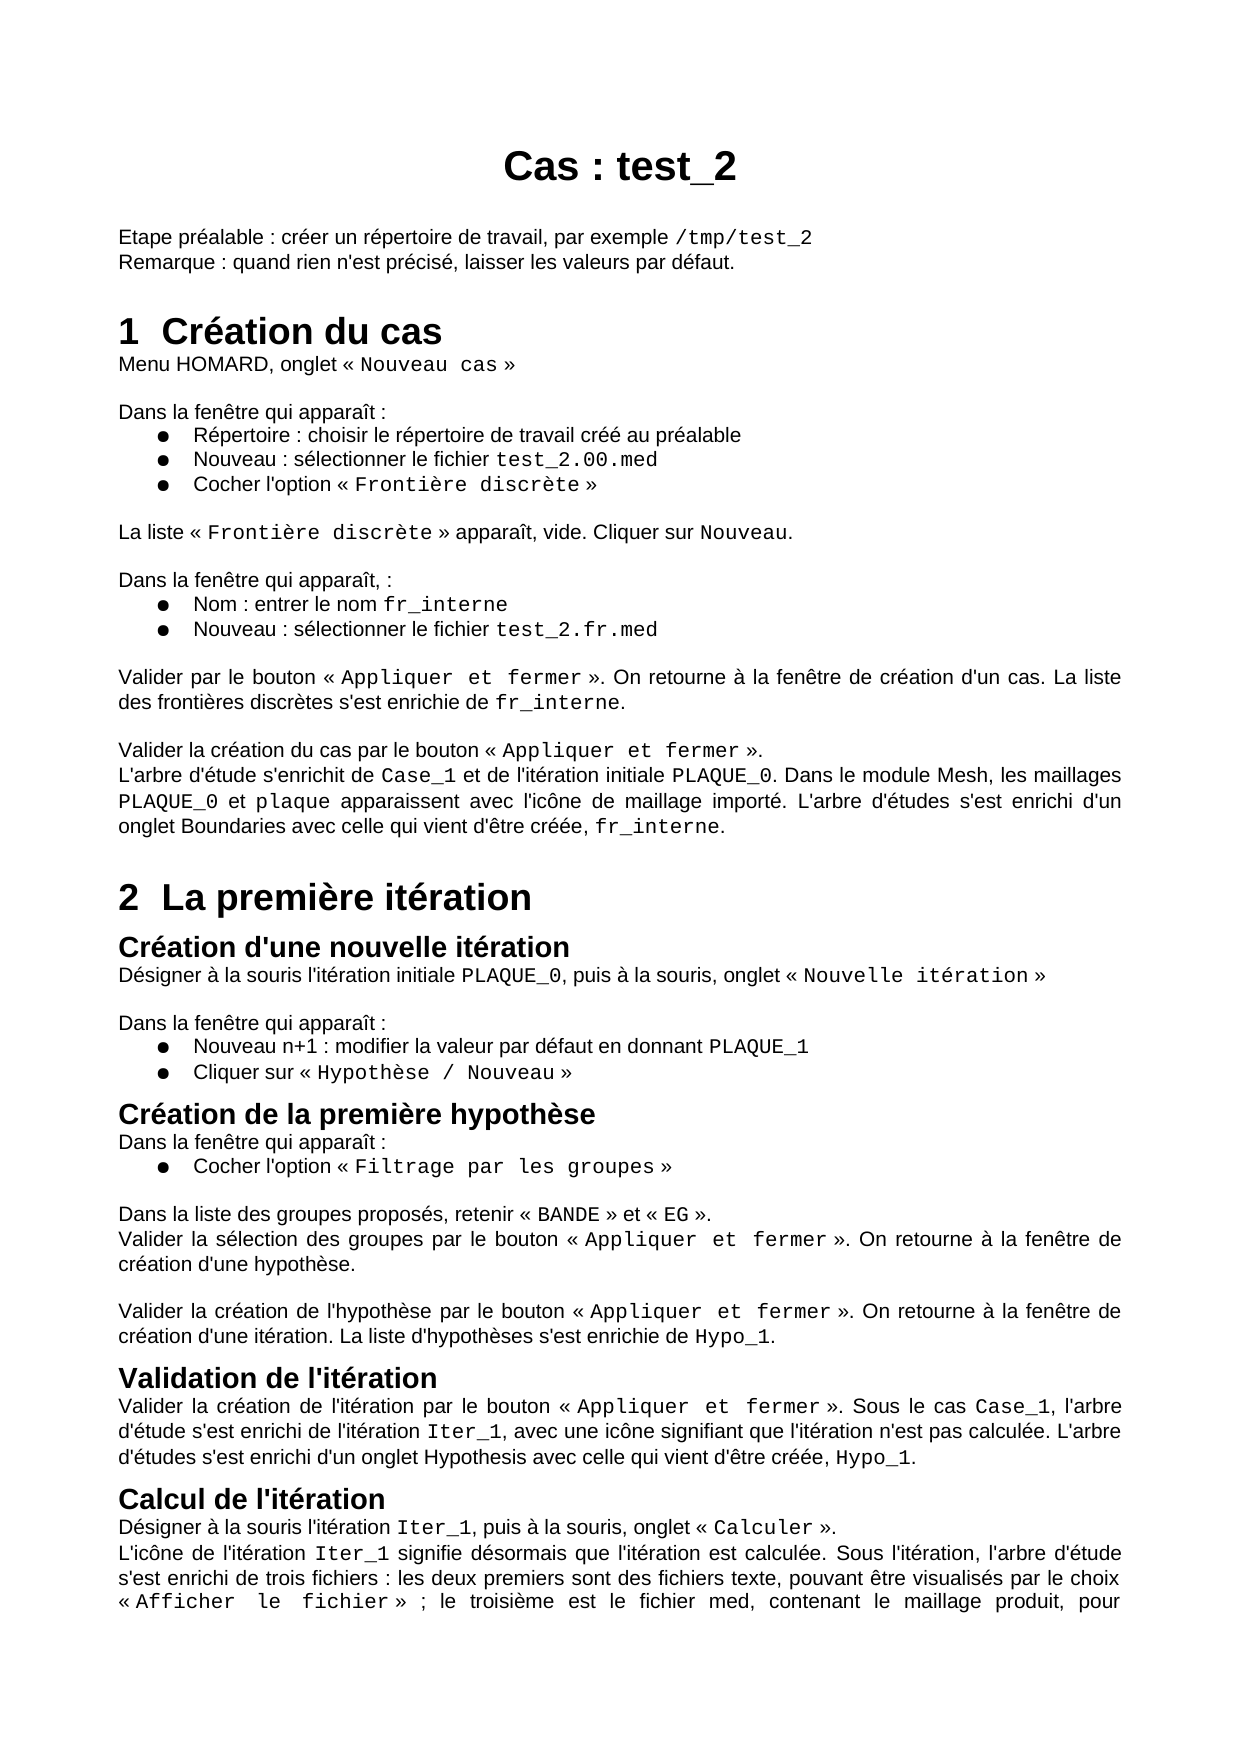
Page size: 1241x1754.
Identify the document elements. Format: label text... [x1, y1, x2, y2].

text Dans la fenêtre qui apparaît : [118, 1131, 1122, 1154]
list Nom : entrer le nom fr_interne [156, 592, 1122, 617]
list Cocher l'option « Frontière discrète » [156, 472, 1122, 497]
subtitle Création de la première hypothèse [118, 1098, 1122, 1131]
text Etape préalable : créer un répertoire de travail, par exemple /tmp/test_2 [118, 225, 1122, 251]
text Dans la fenêtre qui apparaît, : [118, 569, 1122, 592]
text Valider la sélection des groupes par le bouton « Appliquer et fermer ». On retourne à la fenêtre de création d'une hypothèse. [118, 1228, 1122, 1276]
text Menu HOMARD, onglet « Nouveau cas » [118, 352, 1122, 377]
text L'arbre d'étude s'enrichit de Case_1 et de l'itération initiale PLAQUE_0. Dans le module Mesh, les maillages PLAQUE_0 et plaque apparaissent avec l'icône de maillage importé. L'arbre d'études s'est enrichi d'un onglet Boundaries avec celle qui vient d'être créée, fr_interne. [118, 764, 1122, 839]
text Valider la création de l'itération par le bouton « Appliquer et fermer ». Sous le cas Case_1, l'arbre d'étude s'est enrichi de l'itération Iter_1, avec une icône signifiant que l'itération n'est pas calculée. L'arbre d'études s'est enrichi d'un onglet Hypothesis avec celle qui vient d'être créée, Hypo_1. [118, 1395, 1122, 1470]
text Dans la fenêtre qui apparaît : [118, 401, 1122, 424]
subtitle Création d'une nouvelle itération [118, 931, 1122, 963]
text Valider la création du cas par le bouton « Appliquer et fermer ». [118, 739, 1122, 764]
text L'icône de l'itération Iter_1 signifie désormais que l'itération est calculée. Sous l'itération, l'arbre d'étude s'est enrichi de trois fichiers : les deux premiers sont des fichiers texte, pouvant être visualisés par le choix « Afficher le fichier » ; le troisième est le fichier med, contenant le maillage produit, pour [118, 1541, 1122, 1614]
subtitle Cas : test_2 [118, 143, 1122, 190]
list Nouveau n+1 : modifier la valeur par défaut en donnant PLAQUE_1 [156, 1035, 1122, 1060]
text Valider la création de l'hypothèse par le bouton « Appliquer et fermer ». On retourne à la fenêtre de création d'une itération. La liste d'hypothèses s'est enrichie de Hypo_1. [118, 1299, 1122, 1349]
text Désigner à la souris l'itération Iter_1, puis à la souris, onglet « Calculer ». [118, 1516, 1122, 1541]
text Valider par le bouton « Appliquer et fermer ». On retourne à la fenêtre de création d'un cas. La liste des frontières discrètes s'est enrichie de fr_interne. [118, 666, 1122, 716]
subtitle Calcul de l'itération [118, 1483, 1122, 1516]
text Dans la fenêtre qui apparaît : [118, 1012, 1122, 1035]
list Nouveau : sélectionner le fichier test_2.00.med [156, 447, 1122, 472]
text Remarque : quand rien n'est précisé, laisser les valeurs par défaut. [118, 251, 1122, 274]
subtitle Validation de l'itération [118, 1362, 1122, 1395]
subtitle Création du cas [118, 310, 1122, 352]
list Répertoire : choisir le répertoire de travail créé au préalable [156, 424, 1122, 447]
subtitle La première itération [118, 876, 1122, 918]
text Dans la liste des groupes proposés, retenir « BANDE » et « EG ». [118, 1202, 1122, 1228]
list Nouveau : sélectionner le fichier test_2.fr.med [156, 617, 1122, 642]
list Cocher l'option « Filtrage par les groupes » [156, 1154, 1122, 1179]
list Cliquer sur « Hypothèse / Nouveau » [156, 1060, 1122, 1085]
text Désigner à la souris l'itération initiale PLAQUE_0, puis à la souris, onglet « Nouvelle itération » [118, 963, 1122, 989]
text La liste « Frontière discrète » apparaît, vide. Cliquer sur Nouveau. [118, 521, 1122, 546]
